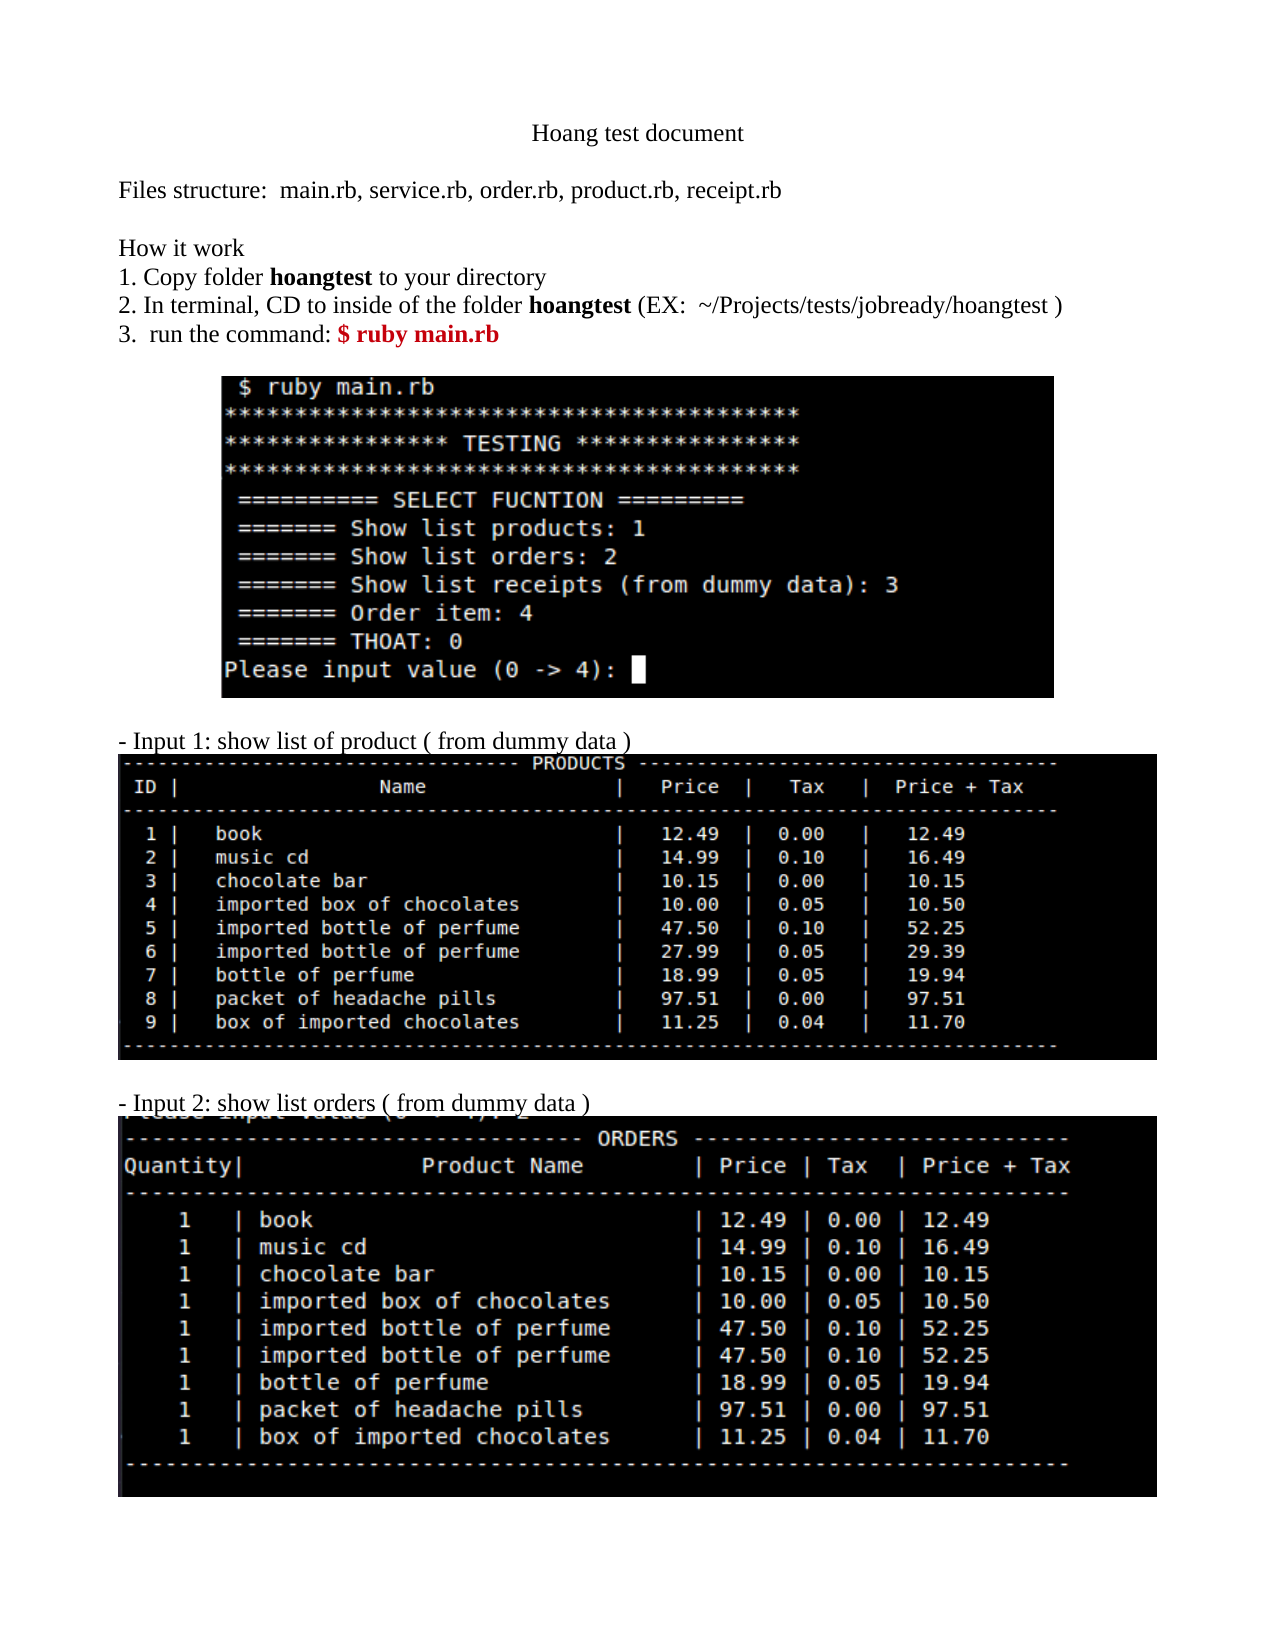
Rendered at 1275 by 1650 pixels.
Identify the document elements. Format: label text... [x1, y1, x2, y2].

text How it work [118, 233, 1157, 262]
text 3. run the command: $ ruby main.rb [118, 319, 1157, 348]
picture [118, 1116, 1157, 1497]
picture [221, 376, 1054, 698]
text 1. Copy folder hoangtest to your directory [118, 262, 1157, 291]
text Hoang test document [118, 118, 1157, 147]
text - Input 1: show list of product ( from dummy data ) [118, 726, 1157, 754]
picture [118, 754, 1157, 1060]
text Files structure: main.rb, service.rb, order.rb, product.rb, receipt.rb [118, 176, 1157, 204]
text 2. In terminal, CD to inside of the folder hoangtest (EX: ~/Projects/tests/jobready/hoangtest ) [118, 291, 1157, 319]
text - Input 2: show list orders ( from dummy data ) [118, 1088, 1157, 1116]
